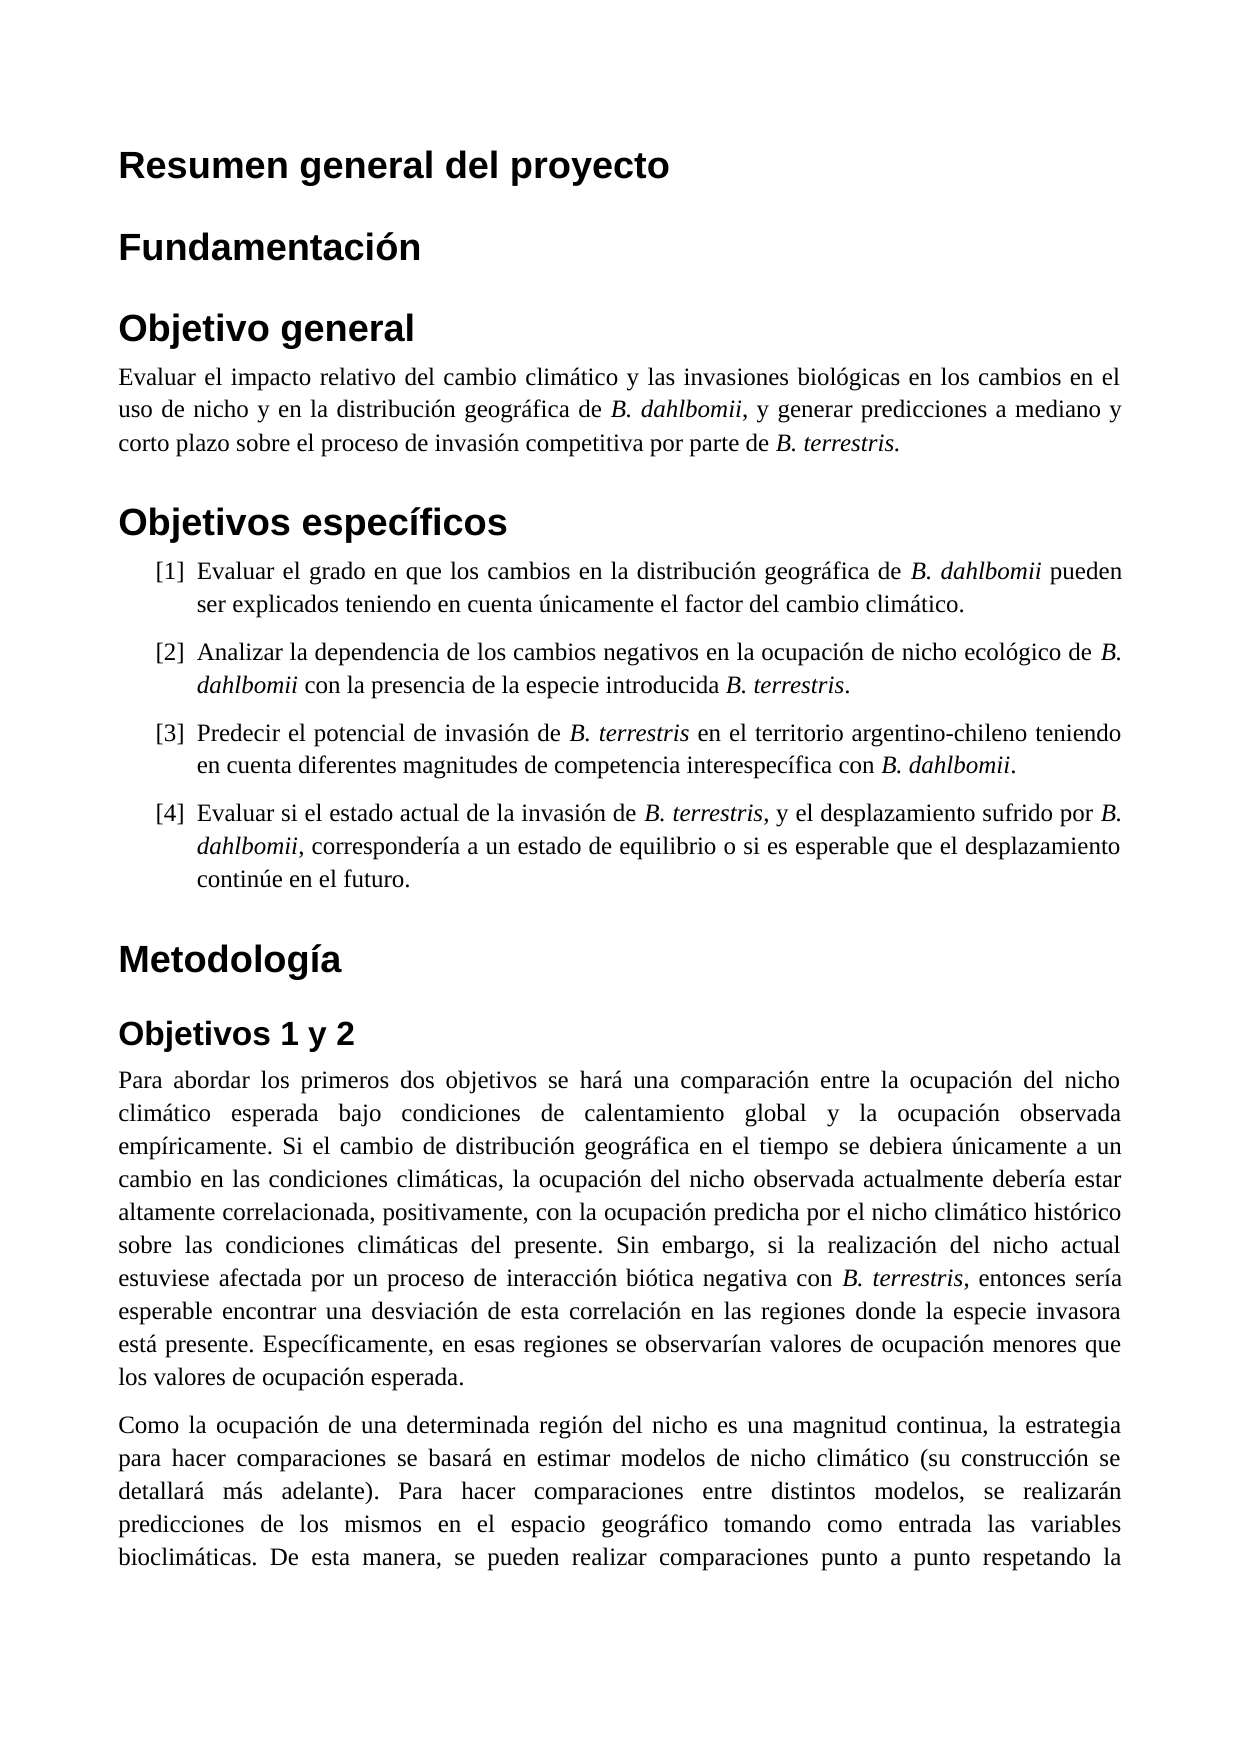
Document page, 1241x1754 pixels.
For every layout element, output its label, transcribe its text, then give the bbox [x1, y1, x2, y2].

text Evaluar el impacto relativo del cambio climático y las invasiones biológicas en los cambios en el uso de nicho y en la distribución geográfica de B. dahlbomii, y generar predicciones a mediano y corto plazo sobre el proceso de invasión competitiva por parte de B. terrestris. [118, 362, 1122, 456]
list Predecir el potencial de invasión de B. terrestris en el territorio argentino-chileno teniendo en cuenta diferentes magnitudes de competencia interespecífica con B. dahlbomii. [155, 718, 1122, 779]
list Analizar la dependencia de los cambios negativos en la ocupación de nicho ecológico de B. dahlbomii con la presencia de la especie introducida B. terrestris. [155, 637, 1122, 699]
subtitle Objetivo general [118, 305, 1122, 349]
list Evaluar el grado en que los cambios en la distribución geográfica de B. dahlbomii pueden ser explicados teniendo en cuenta únicamente el factor del cambio climático. [155, 556, 1122, 618]
subtitle Objetivos específicos [118, 500, 1122, 544]
text Como la ocupación de una determinada región del nicho es una magnitud continua, la estrategia para hacer comparaciones se basará en estimar modelos de nicho climático (su construcción se detallará más adelante). Para hacer comparaciones entre distintos modelos, se realizarán predicciones de los mismos en el espacio geográfico tomando como entrada las variables bioclimáticas. De esta manera, se pueden realizar comparaciones punto a punto respetando la [118, 1410, 1122, 1571]
text Para abordar los primeros dos objetivos se hará una comparación entre la ocupación del nicho climático esperada bajo condiciones de calentamiento global y la ocupación observada empíricamente. Si el cambio de distribución geográfica en el tiempo se debiera únicamente a un cambio en las condiciones climáticas, la ocupación del nicho observada actualmente debería estar altamente correlacionada, positivamente, con la ocupación predicha por el nicho climático histórico sobre las condiciones climáticas del presente. Sin embargo, si la realización del nicho actual estuviese afectada por un proceso de interacción biótica negativa con B. terrestris, entonces sería esperable encontrar una desviación de esta correlación en las regiones donde la especie invasora está presente. Específicamente, en esas regiones se observarían valores de ocupación menores que los valores de ocupación esperada. [118, 1065, 1122, 1391]
subtitle Metodología [118, 937, 1122, 981]
subtitle Resumen general del proyecto [118, 143, 1122, 187]
list Evaluar si el estado actual de la invasión de B. terrestris, y el desplazamiento sufrido por B. dahlbomii, correspondería a un estado de equilibrio o si es esperable que el desplazamiento continúe en el futuro. [155, 798, 1122, 893]
subtitle Objetivos 1 y 2 [118, 1014, 1122, 1052]
subtitle Fundamentación [118, 224, 1122, 268]
